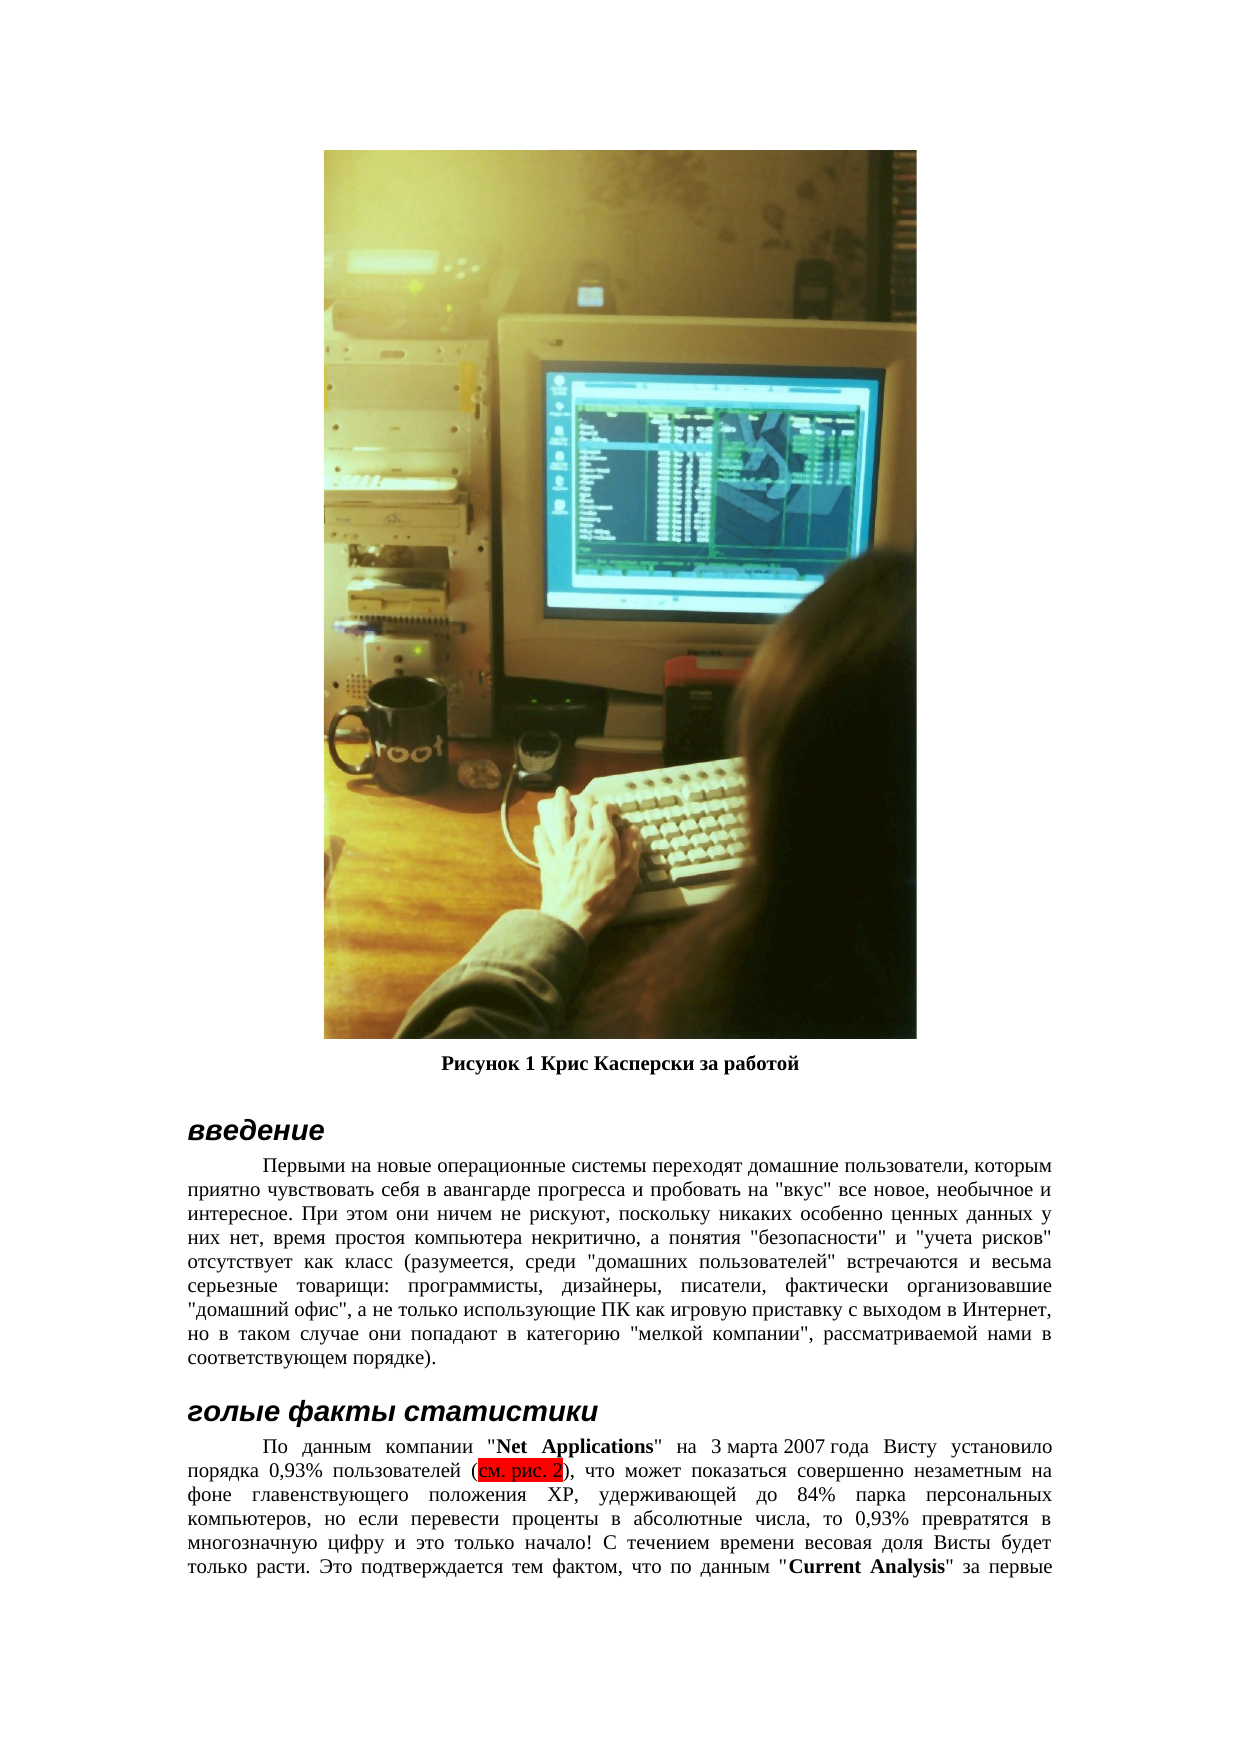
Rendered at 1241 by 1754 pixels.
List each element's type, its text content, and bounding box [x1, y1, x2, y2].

text Рисунок 1 Крис Касперски за работой [187, 1051, 1053, 1075]
subtitle введение [187, 1113, 1053, 1146]
text Первыми на новые операционные системы переходят домашние пользователи, которым приятно чувствовать себя в авангарде прогресса и пробовать на "вкус" все новое, необычное и интересное. При этом они ничем не рискуют, поскольку никаких особенно ценных данных у них нет, время простоя компьютера некритично, а понятия "безопасности" и "учета рисков" отсутствует как класс (разумеется, среди "домашних пользователей" встречаются и весьма серьезные товарищи: программисты, дизайнеры, писатели, фактически организовавшие "домашний офис", а не только использующие ПК как игровую приставку с выходом в Интернет, но в таком случае они попадают в категорию "мелкой компании", рассматриваемой нами в соответствующем порядке). [187, 1153, 1053, 1369]
subtitle голые факты статистики [187, 1394, 1053, 1428]
text По данным компании "Net Applications" на 3 марта 2007 года Висту установило порядка 0,93% пользователей (см. рис. 2), что может показаться совершенно незаметным на фоне главенствующего положения XP, удерживающей до 84% парка персональных компьютеров, но если перевести проценты в абсолютные числа, то 0,93% превратятся в многозначную цифру и это только начало! С течением времени весовая доля Висты будет только расти. Это подтверждается тем фактом, что по данным "Current Analysis" за первые [187, 1434, 1053, 1578]
picture [323, 150, 917, 1039]
